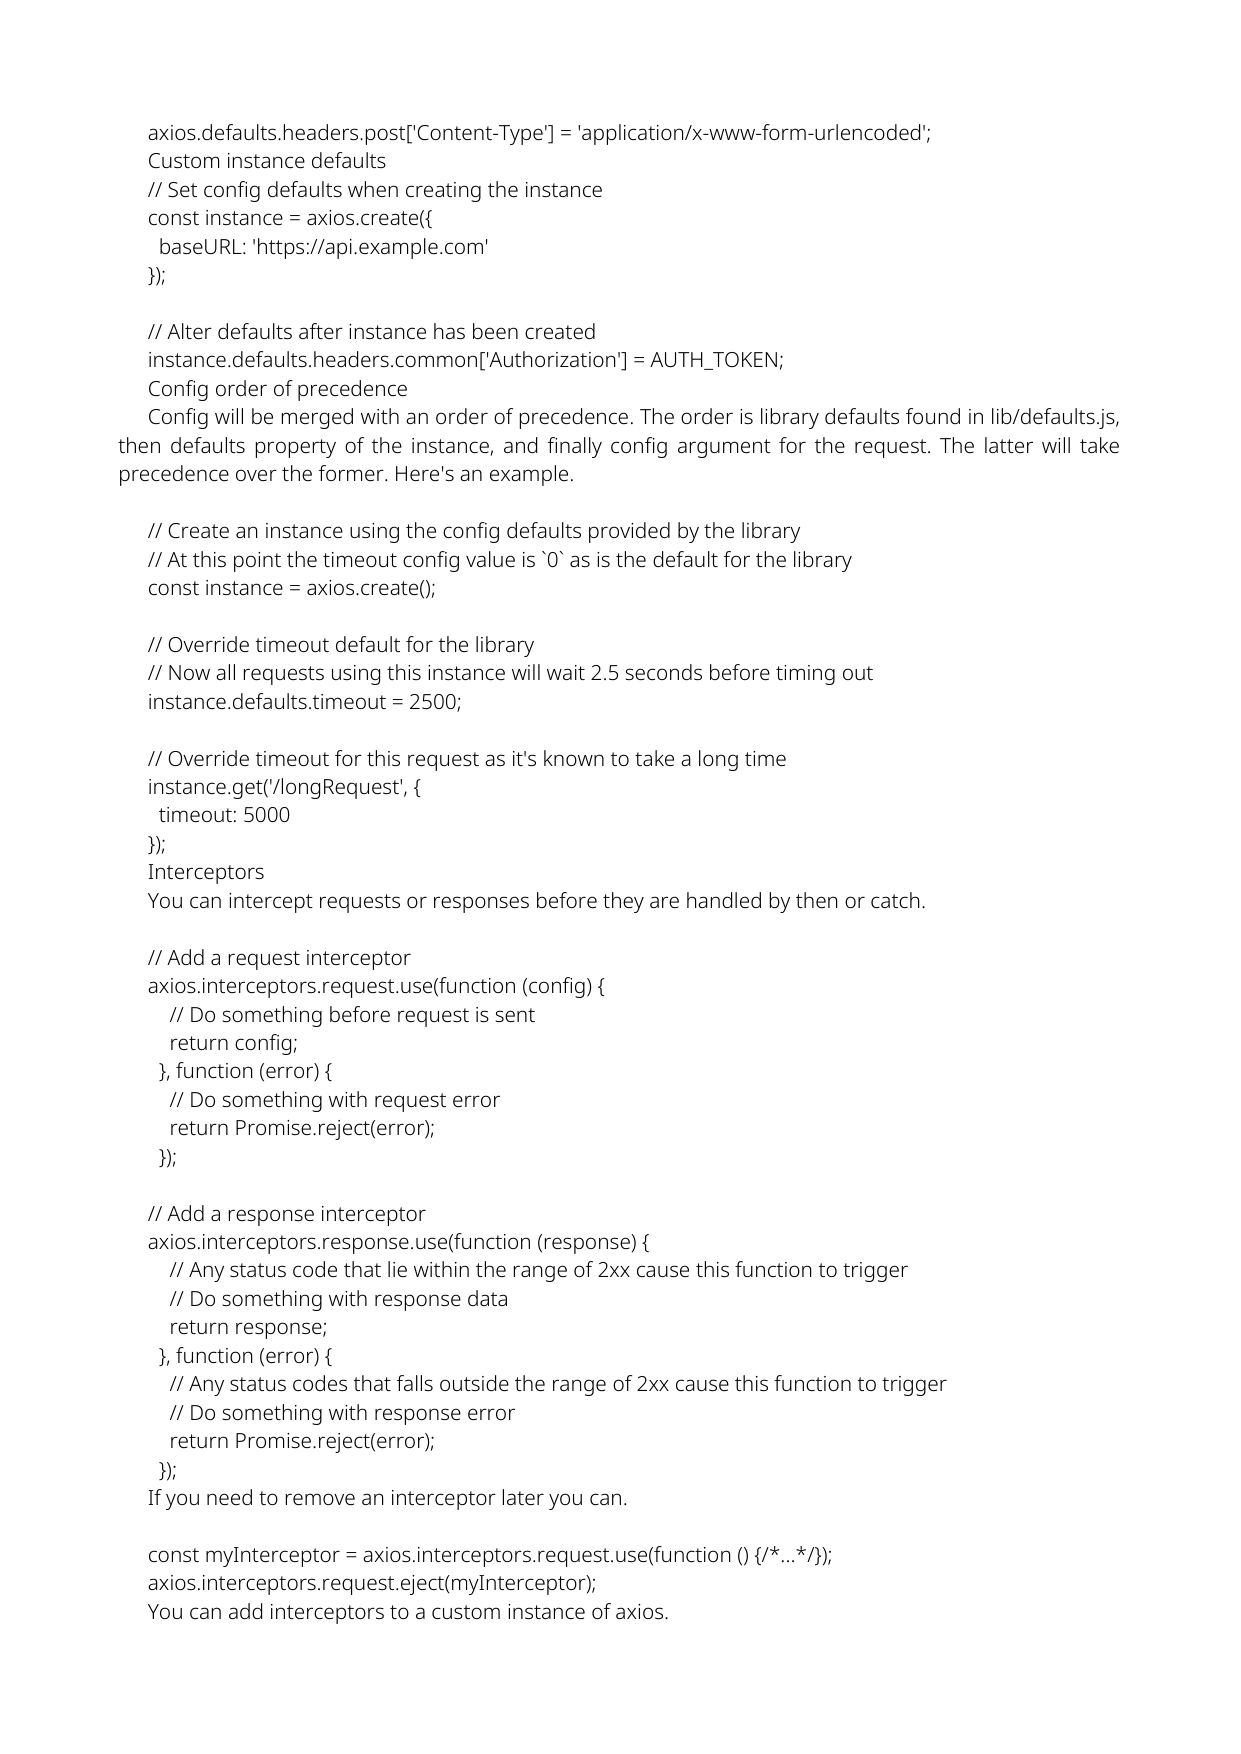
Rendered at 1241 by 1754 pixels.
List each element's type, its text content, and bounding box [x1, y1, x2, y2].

text }, function (error) { [118, 1341, 1122, 1369]
text baseURL: 'https://api.example.com' [118, 232, 1122, 260]
text axios.interceptors.request.eject(myInterceptor); [118, 1568, 1122, 1597]
text // Do something with response data [118, 1284, 1122, 1312]
text instance.defaults.timeout = 2500; [118, 687, 1122, 715]
text return Promise.reject(error); [118, 1113, 1122, 1142]
text // Override timeout default for the library [118, 630, 1122, 658]
text return config; [118, 1028, 1122, 1057]
text // Do something before request is sent [118, 1000, 1122, 1028]
text }); [118, 260, 1122, 289]
text // Now all requests using this instance will wait 2.5 seconds before timing out [118, 658, 1122, 687]
text }); [118, 829, 1122, 857]
text You can intercept requests or responses before they are handled by then or catch. [118, 886, 1122, 914]
text return Promise.reject(error); [118, 1426, 1122, 1455]
text axios.interceptors.response.use(function (response) { [118, 1227, 1122, 1256]
text // At this point the timeout config value is `0` as is the default for the library [118, 545, 1122, 573]
text axios.interceptors.request.use(function (config) { [118, 971, 1122, 1000]
text timeout: 5000 [118, 801, 1122, 829]
text // Override timeout for this request as it's known to take a long time [118, 744, 1122, 772]
text // Add a response interceptor [118, 1199, 1122, 1227]
text If you need to remove an interceptor later you can. [118, 1483, 1122, 1512]
text // Do something with request error [118, 1085, 1122, 1113]
text axios.defaults.headers.post['Content-Type'] = 'application/x-www-form-urlencoded'; [118, 118, 1122, 147]
text instance.defaults.headers.common['Authorization'] = AUTH_TOKEN; [118, 346, 1122, 374]
text Custom instance defaults [118, 147, 1122, 175]
text Config will be merged with an order of precedence. The order is library defaults found in lib/defaults.js, then defaults property of the instance, and finally config argument for the request. The latter will take precedence over the former. Here's an example. [118, 402, 1122, 488]
text // Create an instance using the config defaults provided by the library [118, 516, 1122, 545]
text // Set config defaults when creating the instance [118, 175, 1122, 203]
text // Any status codes that falls outside the range of 2xx cause this function to trigger [118, 1369, 1122, 1398]
text const instance = axios.create({ [118, 203, 1122, 232]
text // Any status code that lie within the range of 2xx cause this function to trigger [118, 1256, 1122, 1284]
text instance.get('/longRequest', { [118, 772, 1122, 801]
text // Add a request interceptor [118, 943, 1122, 971]
text Interceptors [118, 857, 1122, 886]
text }); [118, 1455, 1122, 1483]
text Config order of precedence [118, 374, 1122, 402]
text }, function (error) { [118, 1057, 1122, 1085]
text // Do something with response error [118, 1398, 1122, 1426]
text const myInterceptor = axios.interceptors.request.use(function () {/*...*/}); [118, 1540, 1122, 1568]
text const instance = axios.create(); [118, 573, 1122, 602]
text return response; [118, 1312, 1122, 1341]
text You can add interceptors to a custom instance of axios. [118, 1597, 1122, 1625]
text }); [118, 1142, 1122, 1170]
text // Alter defaults after instance has been created [118, 317, 1122, 346]
